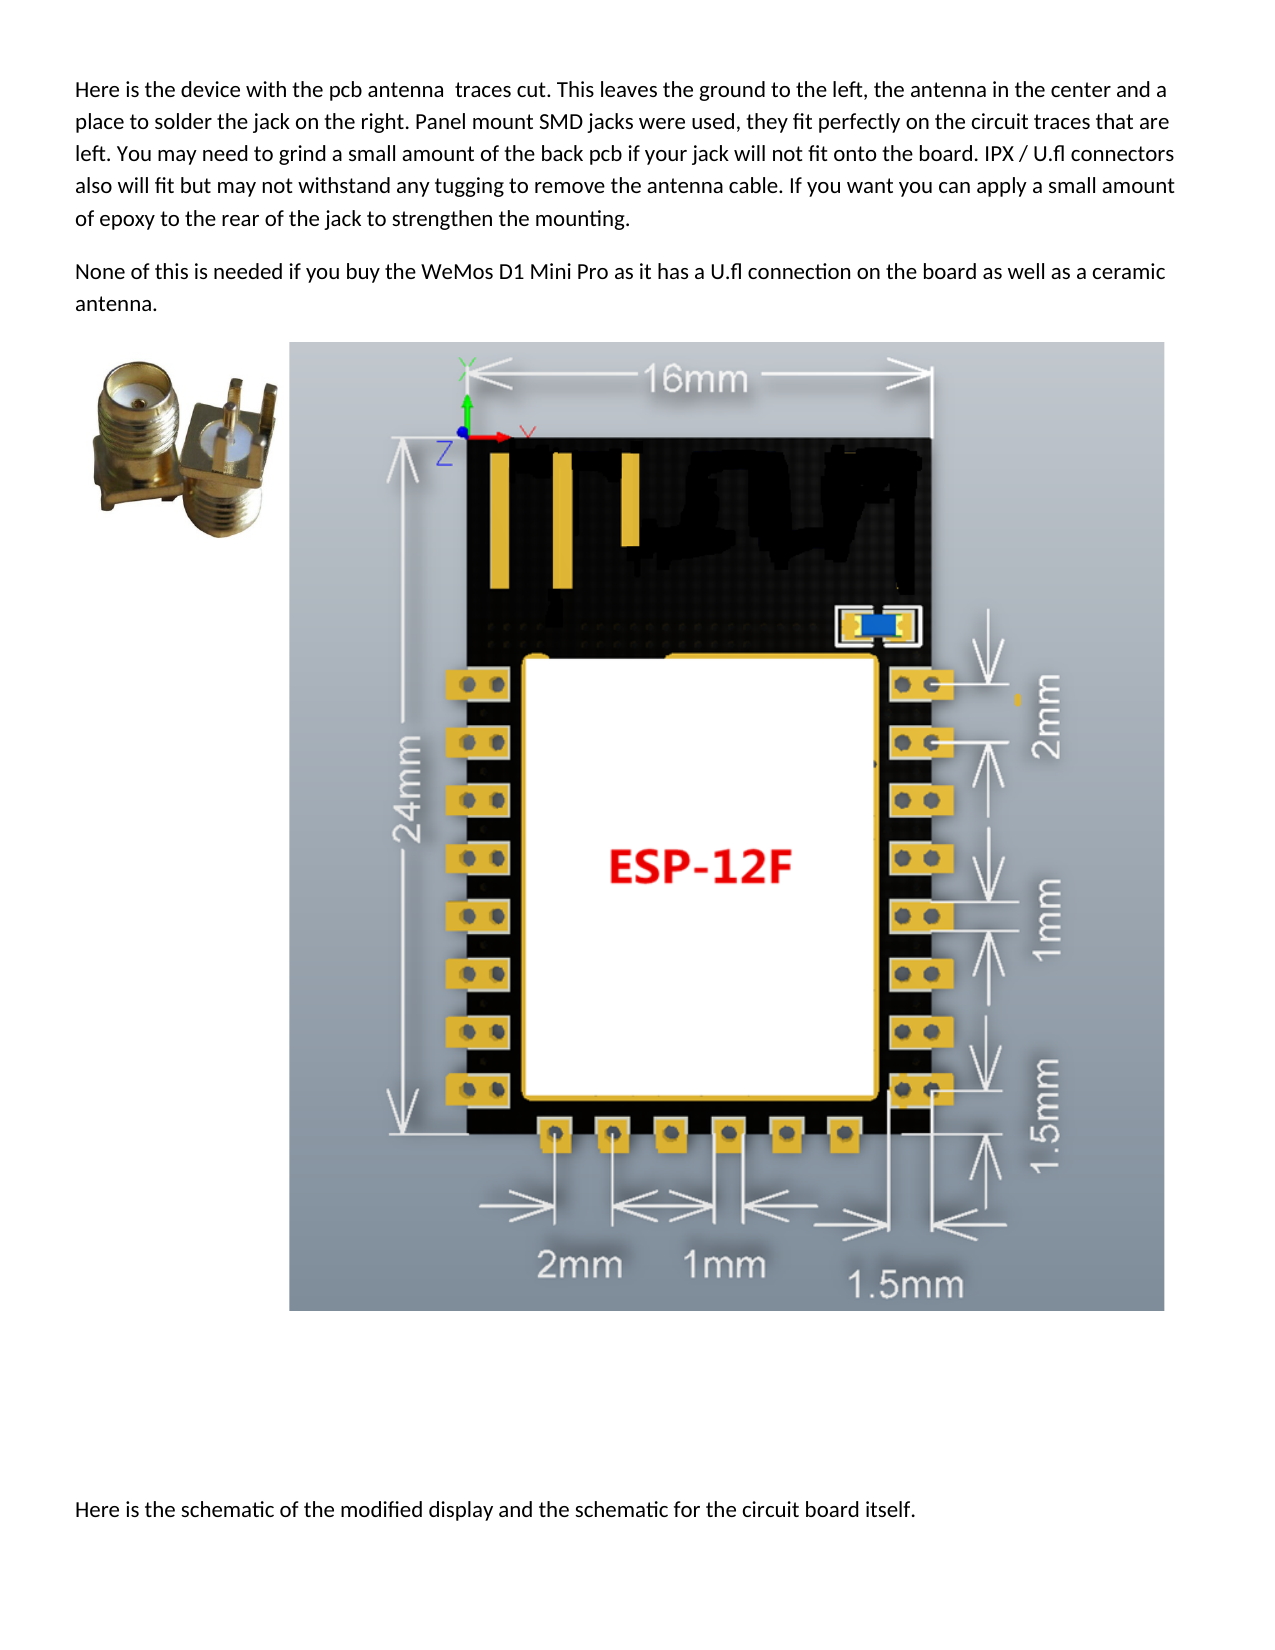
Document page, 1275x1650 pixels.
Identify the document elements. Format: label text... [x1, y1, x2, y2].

text None of this is needed if you buy the WeMos D1 Mini Pro as it has a U.fl connection on the board as well as a ceramic antenna. [75, 257, 1200, 317]
text Here is the schematic of the modified display and the schematic for the circuit board itself. [75, 1495, 1200, 1523]
text Here is the device with the pcb antenna traces cut. This leaves the ground to the left, the antenna in the center and a place to solder the jack on the right. Panel mount SMD jacks were used, they fit perfectly on the circuit traces that are left. You may need to grind a small amount of the back pcb if your jack will not fit onto the board. IPX / U.fl connectors also will fit but may not withstand any tugging to remove the antenna cable. If you want you can apply a small amount of epoxy to the rear of the jack to strengthen the mounting. [75, 75, 1200, 232]
